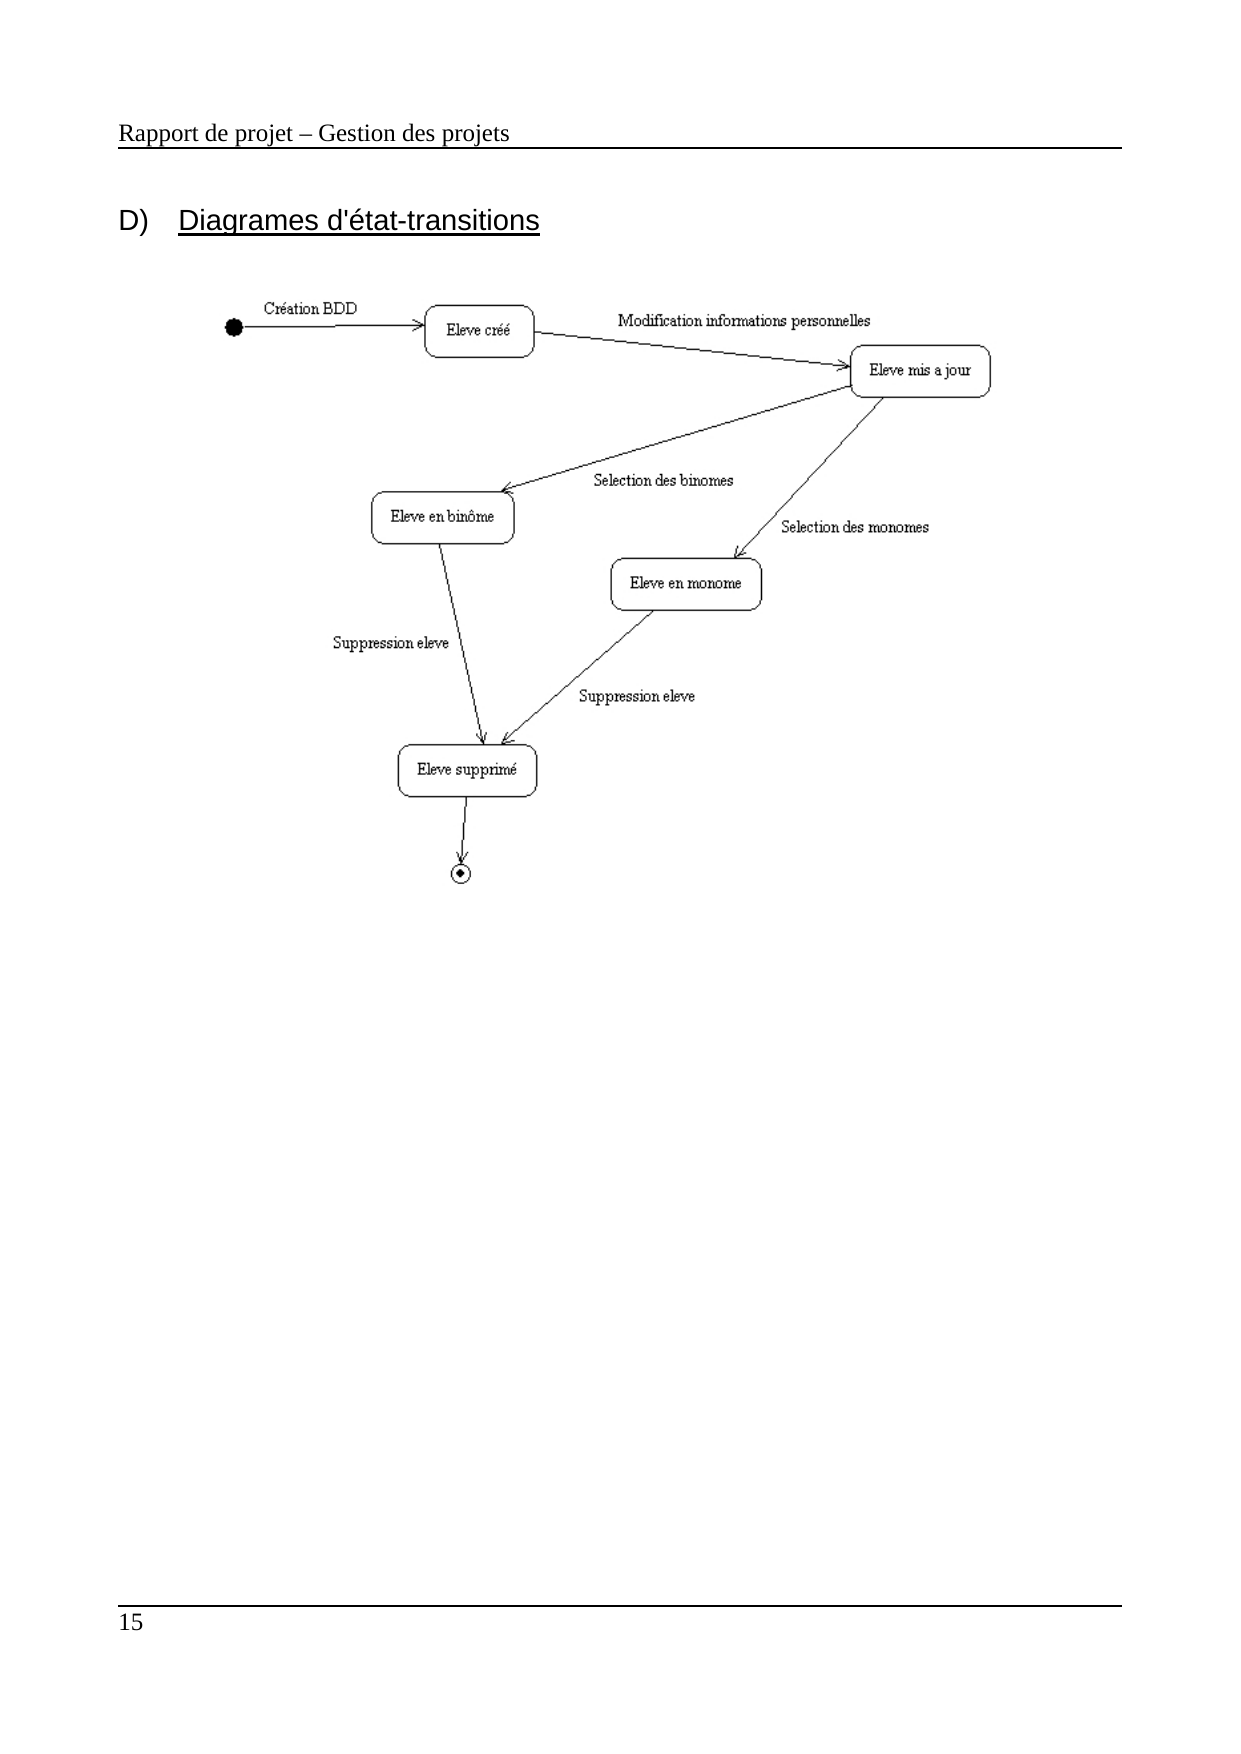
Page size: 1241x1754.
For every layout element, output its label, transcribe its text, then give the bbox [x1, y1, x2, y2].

subtitle Diagrames d'état-transitions [118, 203, 1122, 237]
picture [209, 257, 1031, 896]
